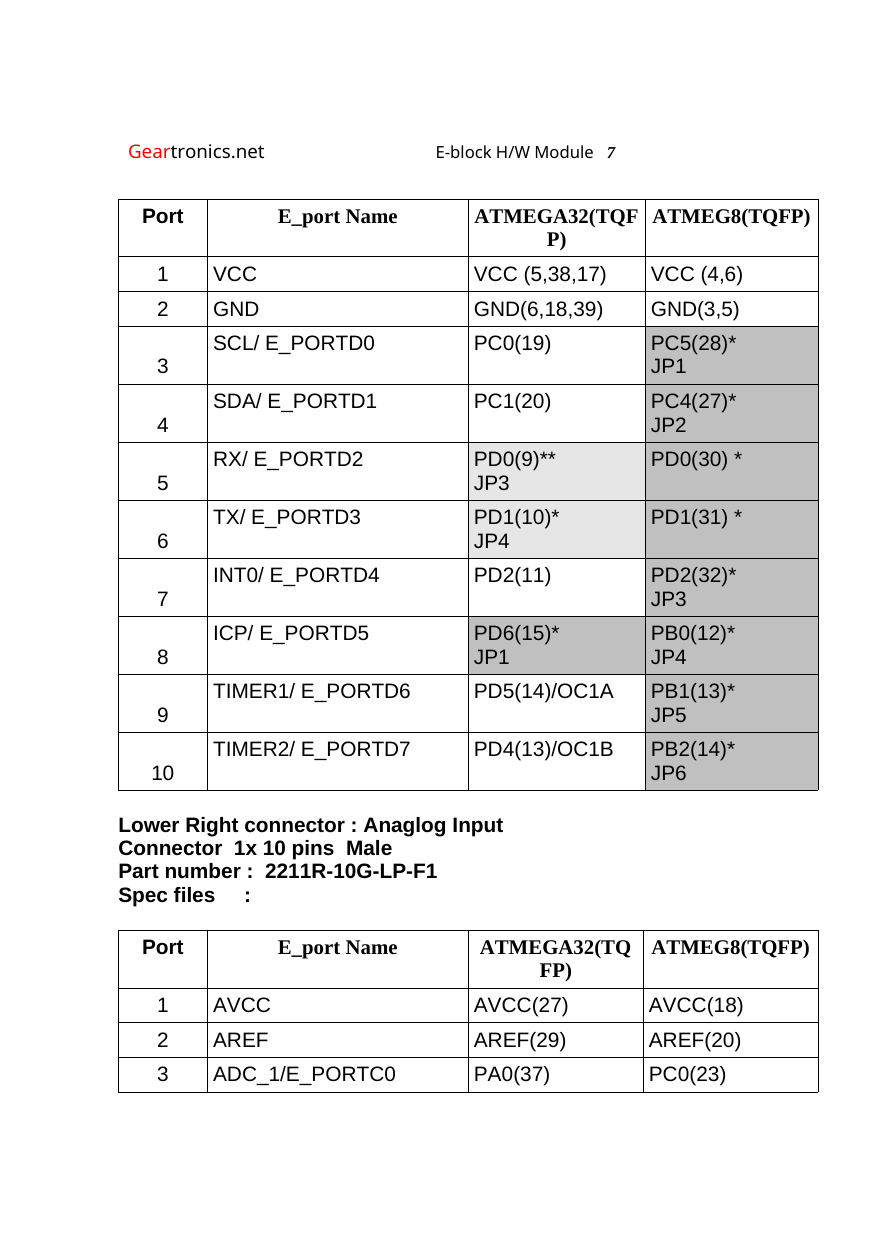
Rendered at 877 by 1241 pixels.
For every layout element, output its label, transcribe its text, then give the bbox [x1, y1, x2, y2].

table_cell INT0/ E_PORTD4 [208, 559, 468, 616]
table_cell PD2(11) [469, 559, 645, 616]
table_cell PD5(14)/OC1A [469, 675, 645, 732]
table_cell 4 [119, 385, 207, 442]
table_cell 9 [119, 675, 207, 732]
table_cell GND(6,18,39) [469, 292, 645, 326]
text Connector 1x 10 pins Male [118, 837, 818, 860]
table_cell 8 [119, 617, 207, 674]
text Lower Right connector : Anaglog Input [118, 813, 818, 837]
table_cell AVCC(18) [644, 989, 818, 1022]
table_cell PD1(31) * [646, 501, 818, 558]
table_cell ICP/ E_PORTD5 [208, 617, 468, 674]
table_cell PD1(10)* JP4 [469, 501, 645, 558]
table_cell PD4(13)/OC1B [469, 733, 645, 790]
table_cell RX/ E_PORTD2 [208, 443, 468, 500]
table_header E_port Name [208, 931, 468, 987]
table_header ATMEG8(TQFP) [646, 200, 818, 256]
table_header ATMEG8(TQFP) [644, 931, 818, 987]
table_cell VCC (5,38,17) [469, 257, 645, 291]
table_cell 2 [119, 292, 207, 326]
table_cell 1 [119, 257, 207, 291]
table_cell PA0(37) [469, 1058, 643, 1092]
table_cell AREF(20) [644, 1023, 818, 1057]
table_header ATMEGA32(TQFP) [469, 200, 645, 256]
table_cell PB2(14)* JP6 [646, 733, 818, 790]
table_cell 5 [119, 443, 207, 500]
table_cell 1 [119, 989, 207, 1022]
table_cell 7 [119, 559, 207, 616]
table_cell PD0(9)** JP3 [469, 443, 645, 500]
table_cell SDA/ E_PORTD1 [208, 385, 468, 442]
table_cell AREF [208, 1023, 468, 1057]
table_cell GND [208, 292, 468, 326]
table_cell TIMER2/ E_PORTD7 [208, 733, 468, 790]
table_cell AVCC [208, 989, 468, 1022]
table_cell GND(3,5) [646, 292, 818, 326]
table_cell VCC (4,6) [646, 257, 818, 291]
table_header Port [119, 200, 207, 256]
table_cell PC4(27)* JP2 [646, 385, 818, 442]
table_cell ADC_1/E_PORTC0 [208, 1058, 468, 1092]
table_cell SCL/ E_PORTD0 [208, 327, 468, 384]
table_cell PD2(32)* JP3 [646, 559, 818, 616]
text Spec files : [118, 883, 818, 906]
table_cell 10 [119, 733, 207, 790]
text Part number : 2211R-10G-LP-F1 [118, 860, 818, 883]
table_cell PD6(15)* JP1 [469, 617, 645, 674]
table_header ATMEGA32(TQFP) [469, 931, 643, 987]
table_cell AREF(29) [469, 1023, 643, 1057]
table_cell TX/ E_PORTD3 [208, 501, 468, 558]
table_cell 2 [119, 1023, 207, 1057]
table_cell VCC [208, 257, 468, 291]
table_cell TIMER1/ E_PORTD6 [208, 675, 468, 732]
table_cell PC5(28)* JP1 [646, 327, 818, 384]
table_header E_port Name [208, 200, 468, 256]
table_cell PB0(12)* JP4 [646, 617, 818, 674]
table_cell PC1(20) [469, 385, 645, 442]
table_cell 3 [119, 1058, 207, 1092]
table_header Port [119, 931, 207, 987]
table_cell AVCC(27) [469, 989, 643, 1022]
table_cell PD0(30) * [646, 443, 818, 500]
table_cell 6 [119, 501, 207, 558]
table_cell PB1(13)* JP5 [646, 675, 818, 732]
table_cell PC0(19) [469, 327, 645, 384]
table_cell 3 [119, 327, 207, 384]
table_cell PC0(23) [644, 1058, 818, 1092]
